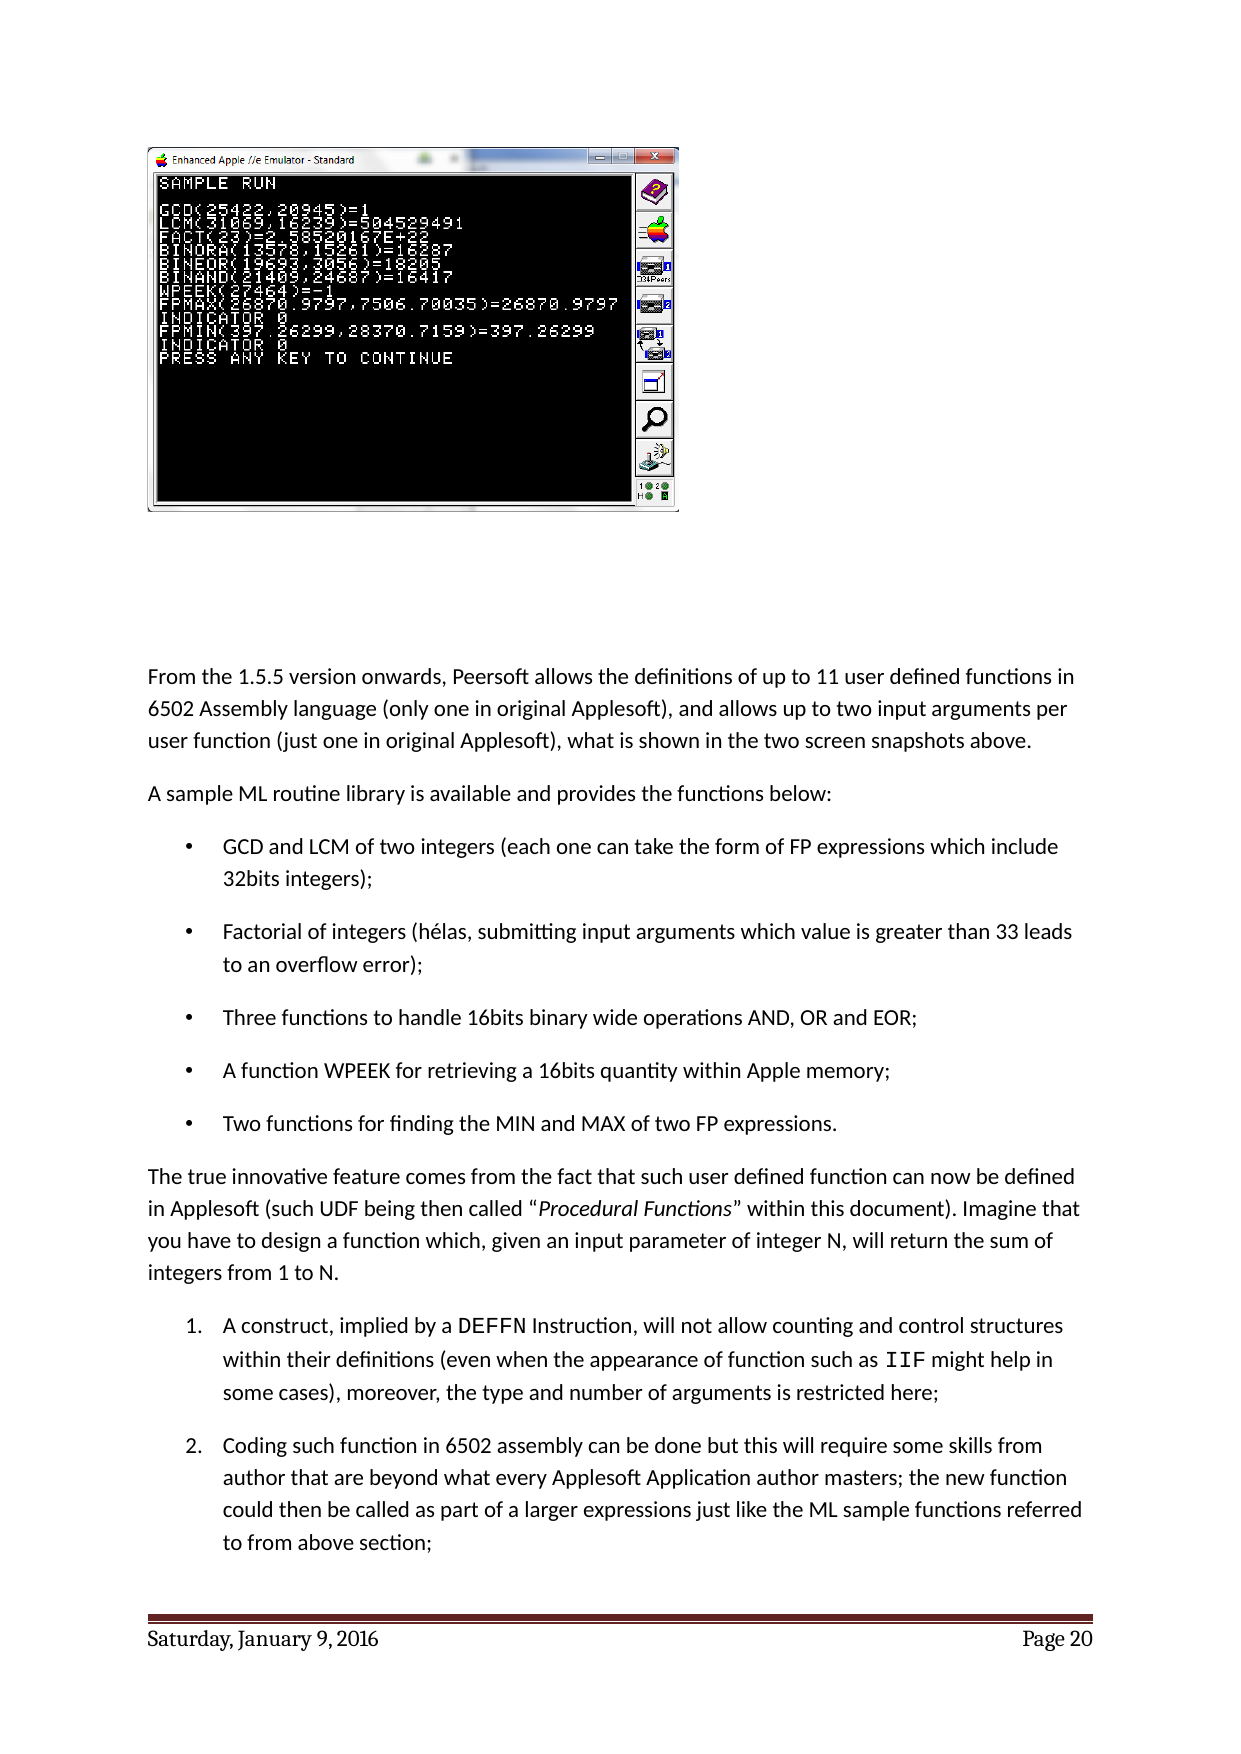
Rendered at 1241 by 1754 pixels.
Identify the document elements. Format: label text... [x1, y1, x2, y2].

text The true innovative feature comes from the fact that such user defined function can now be defined in Applesoft (such UDF being then called “Procedural Functions” within this document). Imagine that you have to design a function which, given an input parameter of integer N, will return the sum of integers from 1 to N. [148, 1162, 1093, 1286]
list A construct, implied by a DEFFN Instruction, will not allow counting and control structures within their definitions (even when the appearance of function such as IIF might help in some cases), moreover, the type and number of arguments is restricted here; [185, 1311, 1093, 1406]
text A sample ML routine library is available and provides the functions below: [148, 779, 1093, 807]
list Three functions to handle 16bits binary wide operations AND, OR and EOR; [185, 1003, 1093, 1031]
text From the 1.5.5 version onwards, Peersoft allows the definitions of up to 11 user defined functions in 6502 Assembly language (only one in original Applesoft), and allows up to two input arguments per user function (just one in original Applesoft), what is shown in the two screen snapshots above. [148, 662, 1093, 754]
list GCD and LCM of two integers (each one can take the form of FP expressions which include 32bits integers); [185, 832, 1093, 892]
list Two functions for finding the MIN and MAX of two FP expressions. [185, 1109, 1093, 1137]
list Factorial of integers (hélas, submitting input arguments which value is greater than 33 leads to an overflow error); [185, 917, 1093, 978]
list Coding such function in 6502 assembly can be done but this will require some skills from author that are beyond what every Applesoft Application author masters; the new function could then be called as part of a larger expressions just like the ML sample functions referred to from above section; [185, 1431, 1093, 1556]
list A function WPEEK for retrieving a 16bits quantity within Apple memory; [185, 1056, 1093, 1084]
picture [147, 147, 679, 512]
